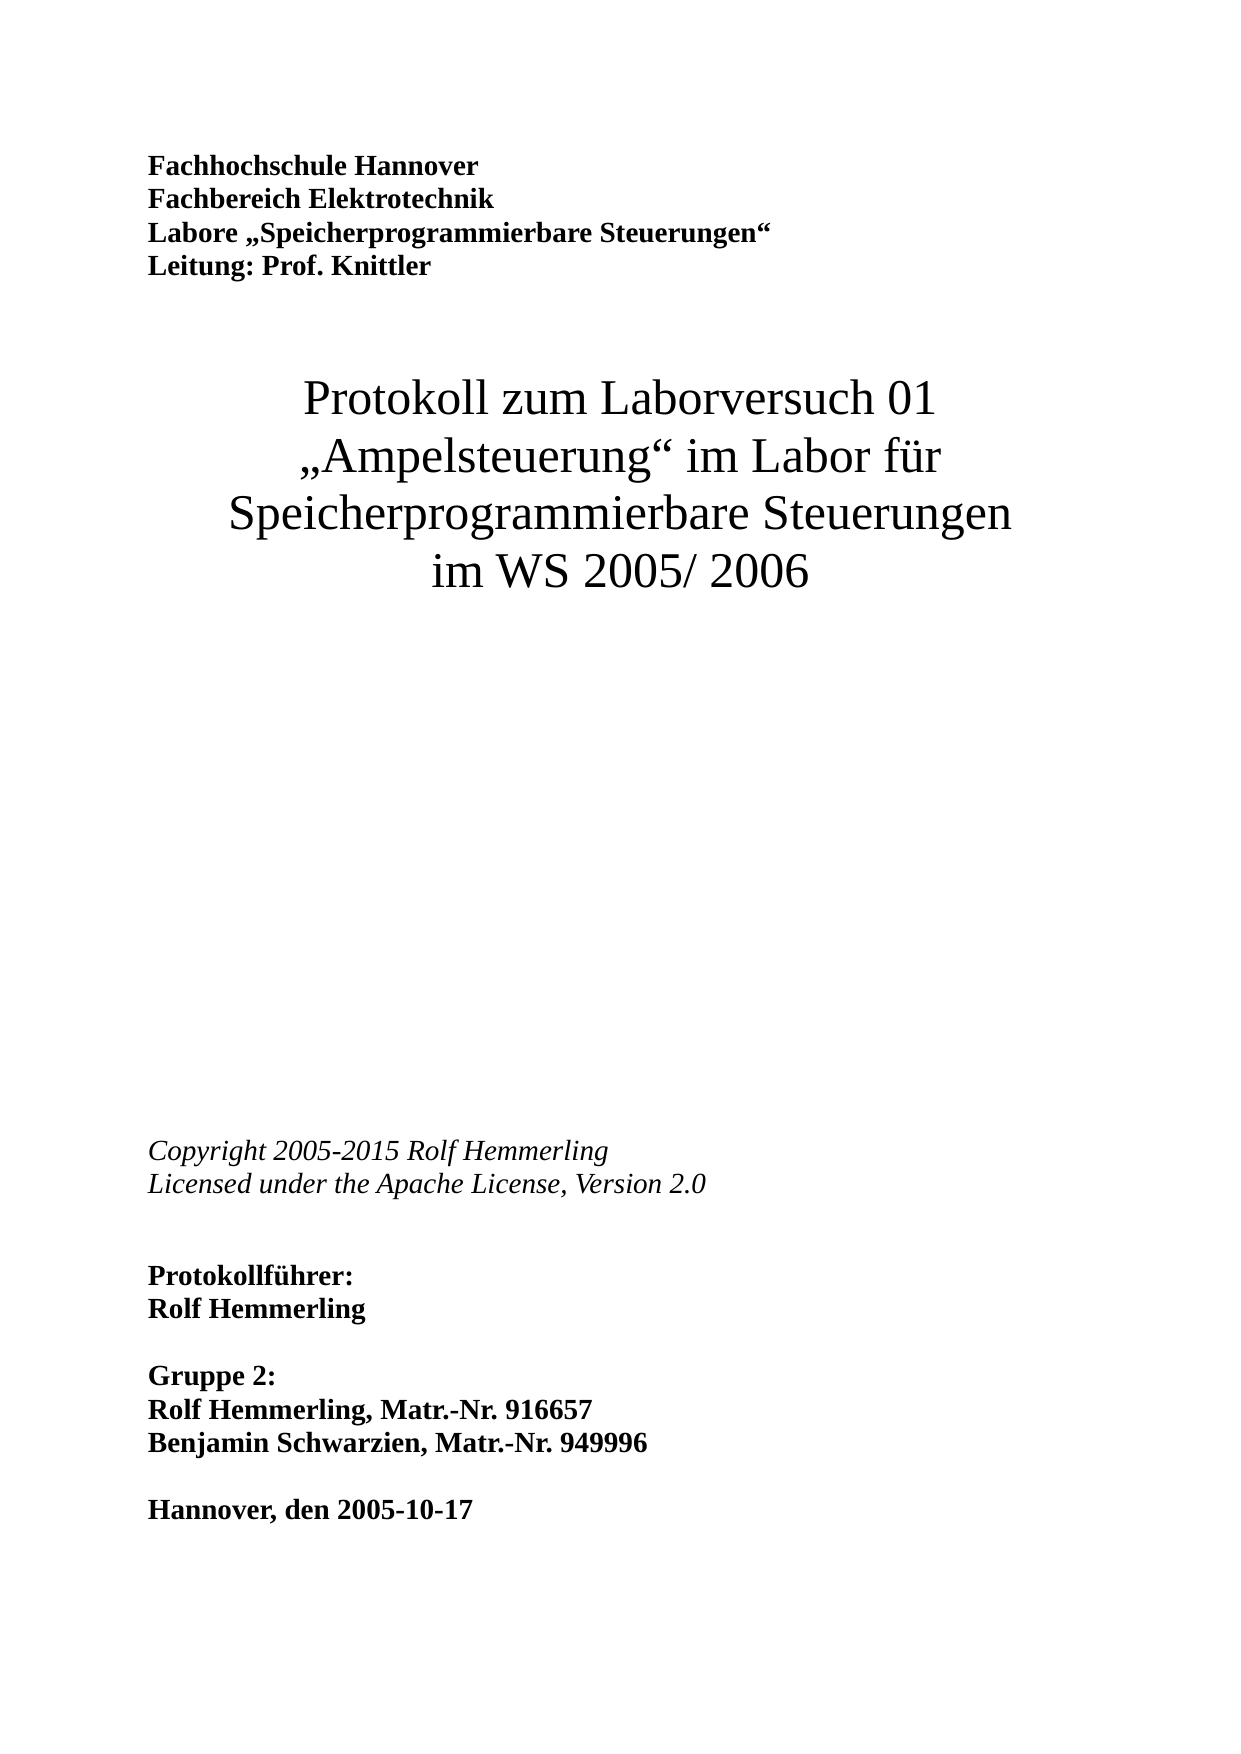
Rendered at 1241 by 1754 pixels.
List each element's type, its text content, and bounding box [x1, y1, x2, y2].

text Leitung: Prof. Knittler [148, 248, 1092, 282]
text „Ampelsteuerung“ im Labor für Speicherprogrammierbare Steuerungen [148, 426, 1092, 541]
text Fachhochschule Hannover [148, 148, 1092, 181]
text Licensed under the Apache License, Version 2.0 [148, 1167, 1092, 1200]
text Hannover, den 2005-10-17 [148, 1492, 1092, 1526]
text Fachbereich Elektrotechnik [148, 181, 1092, 215]
text Copyright 2005-2015 Rolf Hemmerling [148, 1133, 1092, 1167]
text Gruppe 2: [148, 1358, 1092, 1392]
text Benjamin Schwarzien, Matr.-Nr. 949996 [148, 1425, 1092, 1459]
text Rolf Hemmerling [148, 1291, 1092, 1325]
text im WS 2005/ 2006 [148, 541, 1092, 598]
text Protokollführer: [148, 1258, 1092, 1291]
text Rolf Hemmerling, Matr.-Nr. 916657 [148, 1392, 1092, 1425]
text Protokoll zum Laborversuch 01 [148, 368, 1092, 426]
text Labore „Speicherprogrammierbare Steuerungen“ [148, 215, 1092, 248]
